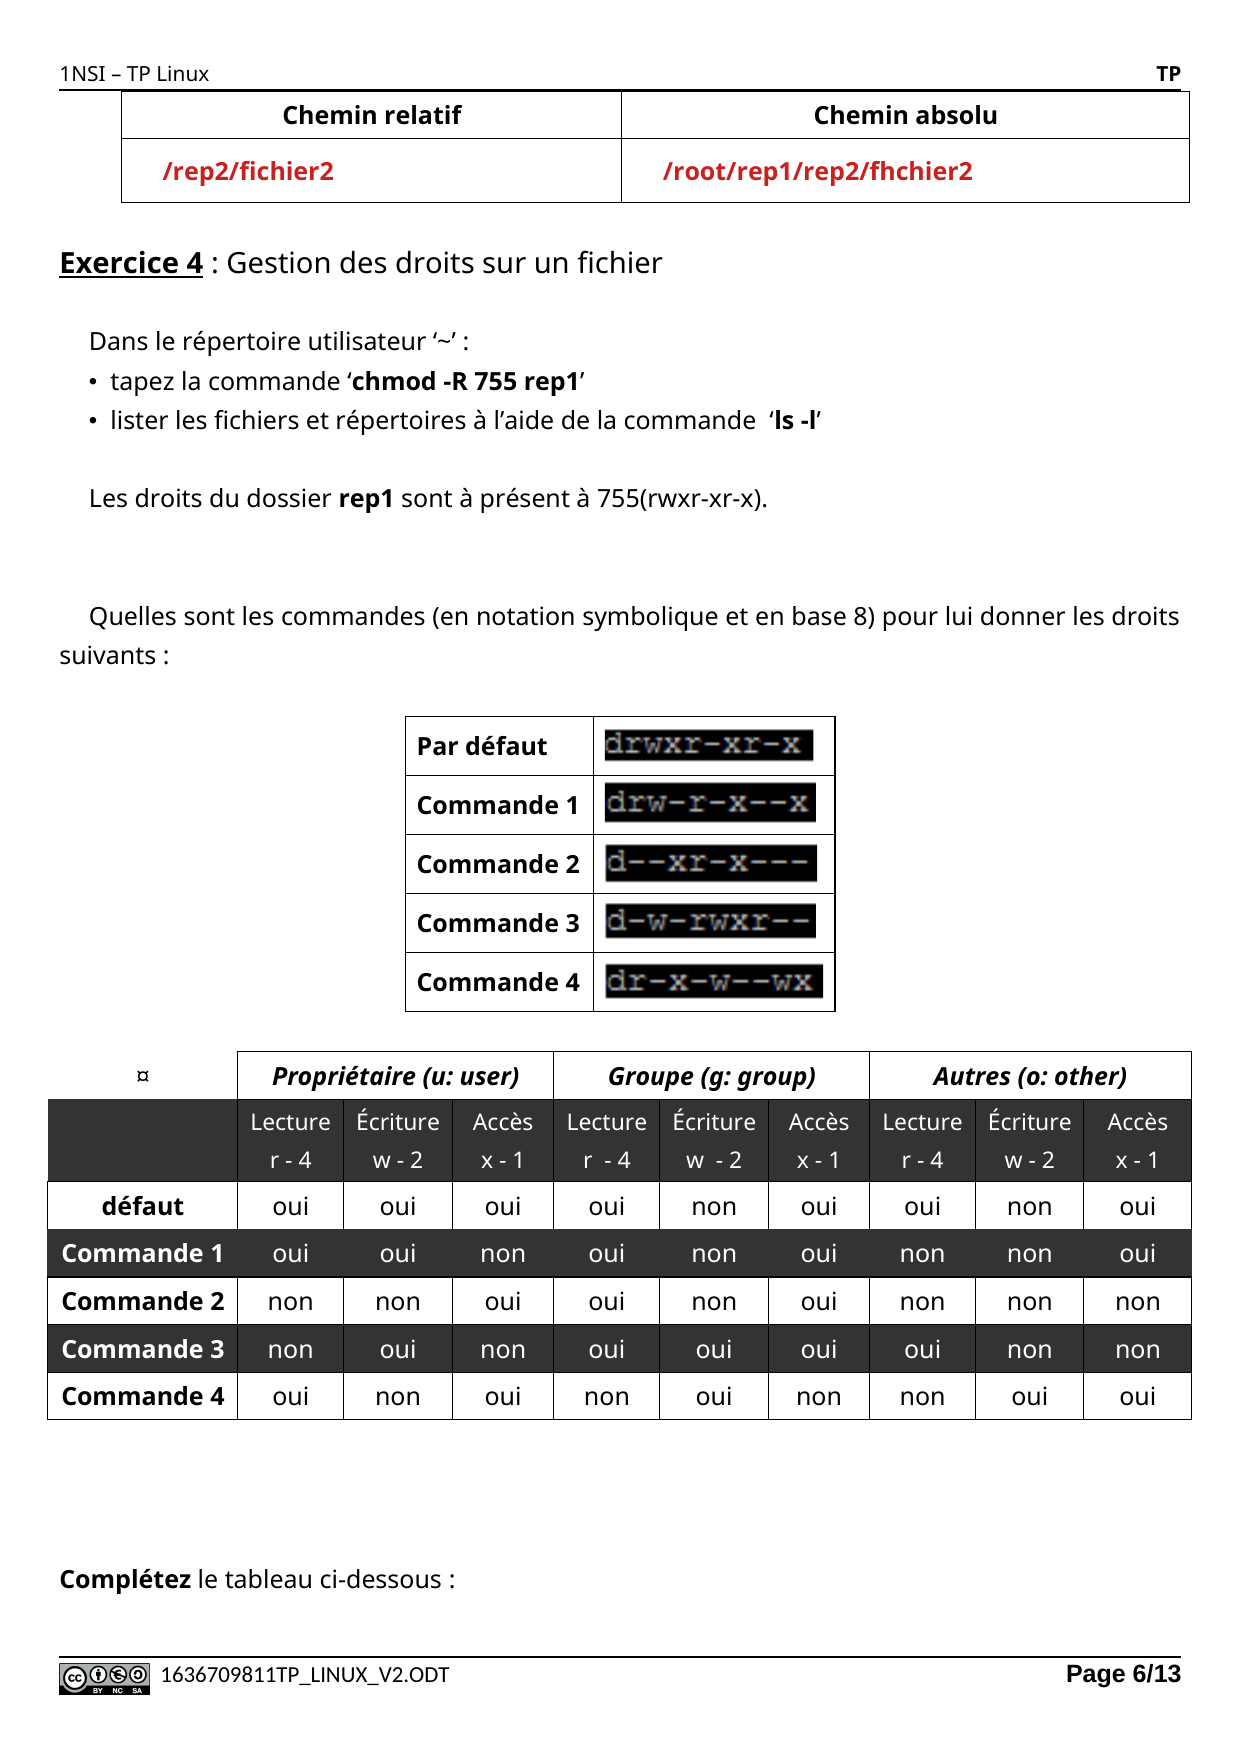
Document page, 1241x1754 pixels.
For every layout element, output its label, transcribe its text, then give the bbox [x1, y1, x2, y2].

table_cell non [870, 1278, 975, 1324]
table_cell Commande 1 [406, 776, 593, 834]
table_cell non [769, 1373, 869, 1419]
table_cell non [976, 1182, 1083, 1229]
table_cell oui [554, 1325, 659, 1372]
table_cell oui [1084, 1182, 1191, 1229]
table_cell oui [344, 1325, 452, 1372]
table_cell non [344, 1373, 452, 1419]
table_header Groupe (g: group) [554, 1052, 869, 1099]
text Quelles sont les commandes (en notation symbolique et en base 8) pour lui donner les droits suivants : [59, 598, 1181, 671]
table_cell oui [453, 1278, 553, 1324]
table_cell Commande 1 [48, 1230, 237, 1276]
table_header Chemin absolu [622, 92, 1189, 138]
table_cell non [238, 1278, 343, 1324]
table_cell non [660, 1230, 768, 1276]
table_cell oui [554, 1278, 659, 1324]
table_cell oui [769, 1230, 869, 1276]
table_cell oui [1084, 1230, 1191, 1276]
table_cell Commande 2 [406, 835, 593, 893]
table_cell non [453, 1230, 553, 1276]
table_cell Lecture r - 4 [870, 1100, 975, 1181]
table_cell [594, 953, 834, 1011]
table_cell oui [238, 1230, 343, 1276]
table_cell non [453, 1325, 553, 1372]
text Les droits du dossier rep1 sont à présent à 755(rwxr-xr-x). [59, 481, 1181, 515]
table_cell Accès x - 1 [1084, 1100, 1191, 1181]
table_cell oui [870, 1182, 975, 1229]
table_cell oui [769, 1278, 869, 1324]
table_cell oui [238, 1373, 343, 1419]
table_cell [594, 894, 834, 952]
table_cell non [870, 1230, 975, 1276]
table_cell oui [554, 1182, 659, 1229]
table_cell Commande 3 [48, 1325, 237, 1372]
list tapez la commande ‘chmod -R 755 rep1’ [59, 363, 1181, 397]
table_cell Commande 4 [48, 1373, 237, 1419]
table_header ¤ [48, 1051, 237, 1099]
table_cell oui [554, 1230, 659, 1276]
table_cell oui [453, 1373, 553, 1419]
table_cell [594, 776, 834, 834]
table_header [594, 717, 834, 775]
table_cell non [976, 1325, 1083, 1372]
table_cell non [344, 1278, 452, 1324]
table_cell /rep2/fichier2 [122, 139, 621, 202]
table_cell défaut [48, 1182, 237, 1229]
table_cell oui [453, 1182, 553, 1229]
table_cell oui [1084, 1373, 1191, 1419]
table_header Propriétaire (u: user) [238, 1052, 553, 1099]
table_cell Écriture w - 2 [660, 1100, 768, 1181]
table_cell oui [238, 1182, 343, 1229]
text Exercice 4 : Gestion des droits sur un fichier [59, 242, 1181, 282]
table_cell oui [660, 1325, 768, 1372]
table_cell Lecture r - 4 [238, 1100, 343, 1181]
table_cell non [660, 1278, 768, 1324]
table_cell non [660, 1182, 768, 1229]
table_cell Écriture w - 2 [976, 1100, 1083, 1181]
table_cell oui [769, 1182, 869, 1229]
table_cell oui [870, 1325, 975, 1372]
table_cell Commande 2 [48, 1278, 237, 1324]
table_cell Lecture r - 4 [554, 1100, 659, 1181]
table_cell [48, 1099, 237, 1181]
table_cell oui [344, 1182, 452, 1229]
table_header Autres (o: other) [870, 1052, 1191, 1099]
table_cell non [976, 1278, 1083, 1324]
table_cell non [870, 1373, 975, 1419]
list lister les fichiers et répertoires à l’aide de la commande ‘ls -l’ [59, 402, 1181, 436]
text Complétez le tableau ci-dessous : [59, 1562, 1181, 1596]
table_cell oui [660, 1373, 768, 1419]
picture [59, 1663, 150, 1695]
table_cell /root/rep1/rep2/fhchier2 [622, 139, 1189, 202]
table_cell Accès x - 1 [769, 1100, 869, 1181]
table_cell Accès x - 1 [453, 1100, 553, 1181]
table_cell [594, 835, 834, 893]
table_cell Commande 4 [406, 953, 593, 1011]
table_cell Commande 3 [406, 894, 593, 952]
table_cell oui [769, 1325, 869, 1372]
table_header Par défaut [406, 717, 593, 775]
table_cell non [1084, 1325, 1191, 1372]
table_cell non [976, 1230, 1083, 1276]
table_cell non [554, 1373, 659, 1419]
table_cell non [238, 1325, 343, 1372]
text Dans le répertoire utilisateur ‘~’ : [59, 324, 1181, 358]
table_cell non [1084, 1278, 1191, 1324]
table_cell oui [976, 1373, 1083, 1419]
table_cell oui [344, 1230, 452, 1276]
table_cell Écriture w - 2 [344, 1100, 452, 1181]
table_header Chemin relatif [122, 92, 621, 138]
